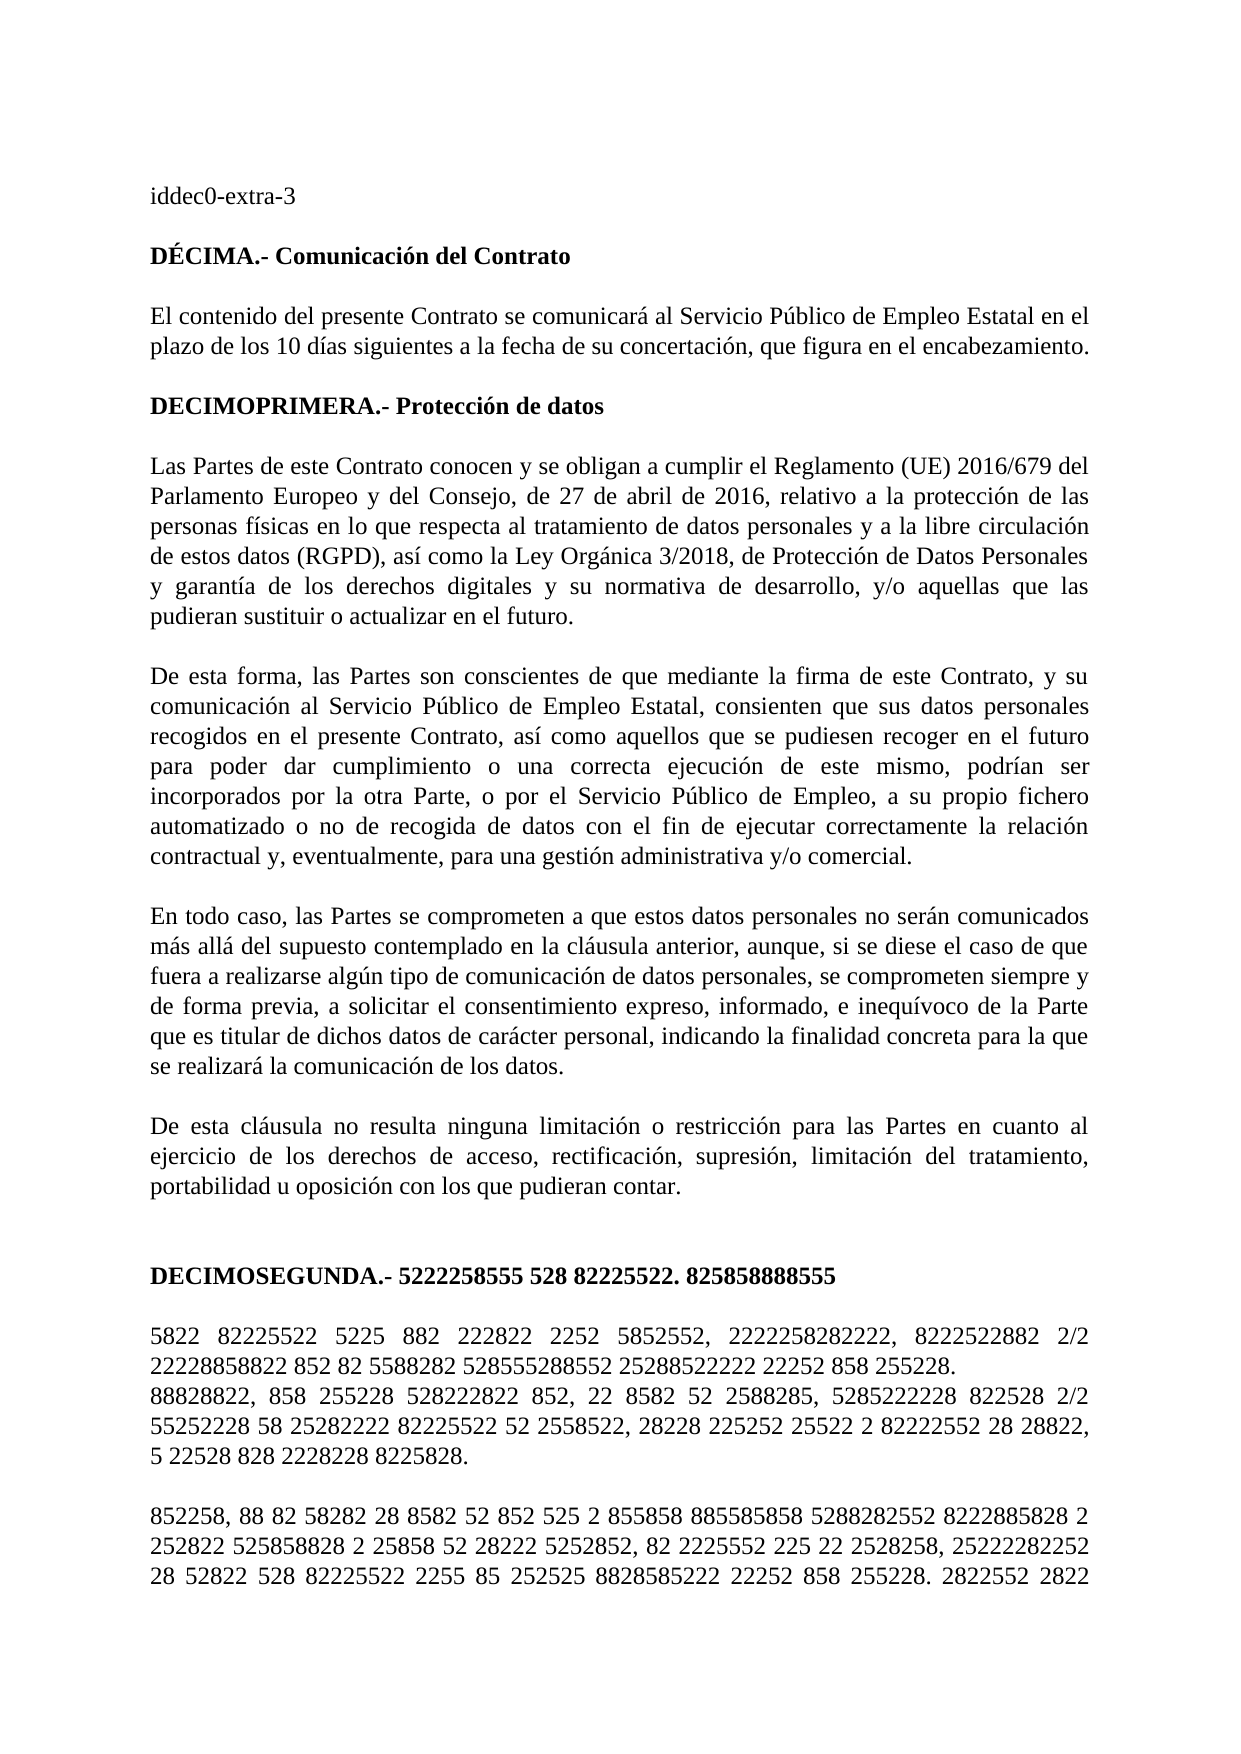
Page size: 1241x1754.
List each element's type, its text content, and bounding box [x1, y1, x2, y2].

text 5822 82225522 5225 882 222822 2252 5852552, 2222258282222, 8222522882 2/2 22228858822 852 82 5588282 528555288552 25288522222 22252 858 255228. [150, 1320, 1090, 1380]
text En todo caso, las Partes se comprometen a que estos datos personales no serán comunicados más allá del supuesto contemplado en la cláusula anterior, aunque, si se diese el caso de que fuera a realizarse algún tipo de comunicación de datos personales, se comprometen siempre y de forma previa, a solicitar el consentimiento expreso, informado, e inequívoco de la Parte que es titular de dichos datos de carácter personal, indicando la finalidad concreta para la que se realizará la comunicación de los datos. [150, 900, 1090, 1080]
text DECIMOSEGUNDA.- 5222258555 528 82225522. 825858888555 [150, 1260, 1090, 1290]
text DÉCIMA.- Comunicación del Contrato [150, 240, 1090, 270]
text Las Partes de este Contrato conocen y se obligan a cumplir el Reglamento (UE) 2016/679 del Parlamento Europeo y del Consejo, de 27 de abril de 2016, relativo a la protección de las personas físicas en lo que respecta al tratamiento de datos personales y a la libre circulación de estos datos (RGPD), así como la Ley Orgánica 3/2018, de Protección de Datos Personales y garantía de los derechos digitales y su normativa de desarrollo, y/o aquellas que las pudieran sustituir o actualizar en el futuro. [150, 450, 1090, 630]
text El contenido del presente Contrato se comunicará al Servicio Público de Empleo Estatal en el plazo de los 10 días siguientes a la fecha de su concertación, que figura en el encabezamiento. [150, 300, 1090, 360]
text De esta forma, las Partes son conscientes de que mediante la firma de este Contrato, y su comunicación al Servicio Público de Empleo Estatal, consienten que sus datos personales recogidos en el presente Contrato, así como aquellos que se pudiesen recoger en el futuro para poder dar cumplimiento o una correcta ejecución de este mismo, podrían ser incorporados por la otra Parte, o por el Servicio Público de Empleo, a su propio fichero automatizado o no de recogida de datos con el fin de ejecutar correctamente la relación contractual y, eventualmente, para una gestión administrativa y/o comercial. [150, 660, 1090, 870]
text 88828822, 858 255228 528222822 852, 22 8582 52 2588285, 5285222228 822528 2/2 55252228 58 25282222 82225522 52 2558522, 28228 225252 25522 2 82222552 28 28822, 5 22528 828 2228228 8225828. [150, 1380, 1090, 1470]
text DECIMOPRIMERA.- Protección de datos [150, 390, 1090, 420]
text De esta cláusula no resulta ninguna limitación o restricción para las Partes en cuanto al ejercicio de los derechos de acceso, rectificación, supresión, limitación del tratamiento, portabilidad u oposición con los que pudieran contar. [150, 1110, 1090, 1200]
text iddec0-extra-3 [150, 180, 1090, 210]
text 852258, 88 82 58282 28 8582 52 852 525 2 855858 885585858 5288282552 8222885828 2 252822 525858828 2 25858 52 28222 5252852, 82 2225552 225 22 2528258, 25222282252 28 52822 528 82225522 2255 85 252525 8828585222 22252 858 255228. 2822552 2822 [150, 1500, 1090, 1590]
